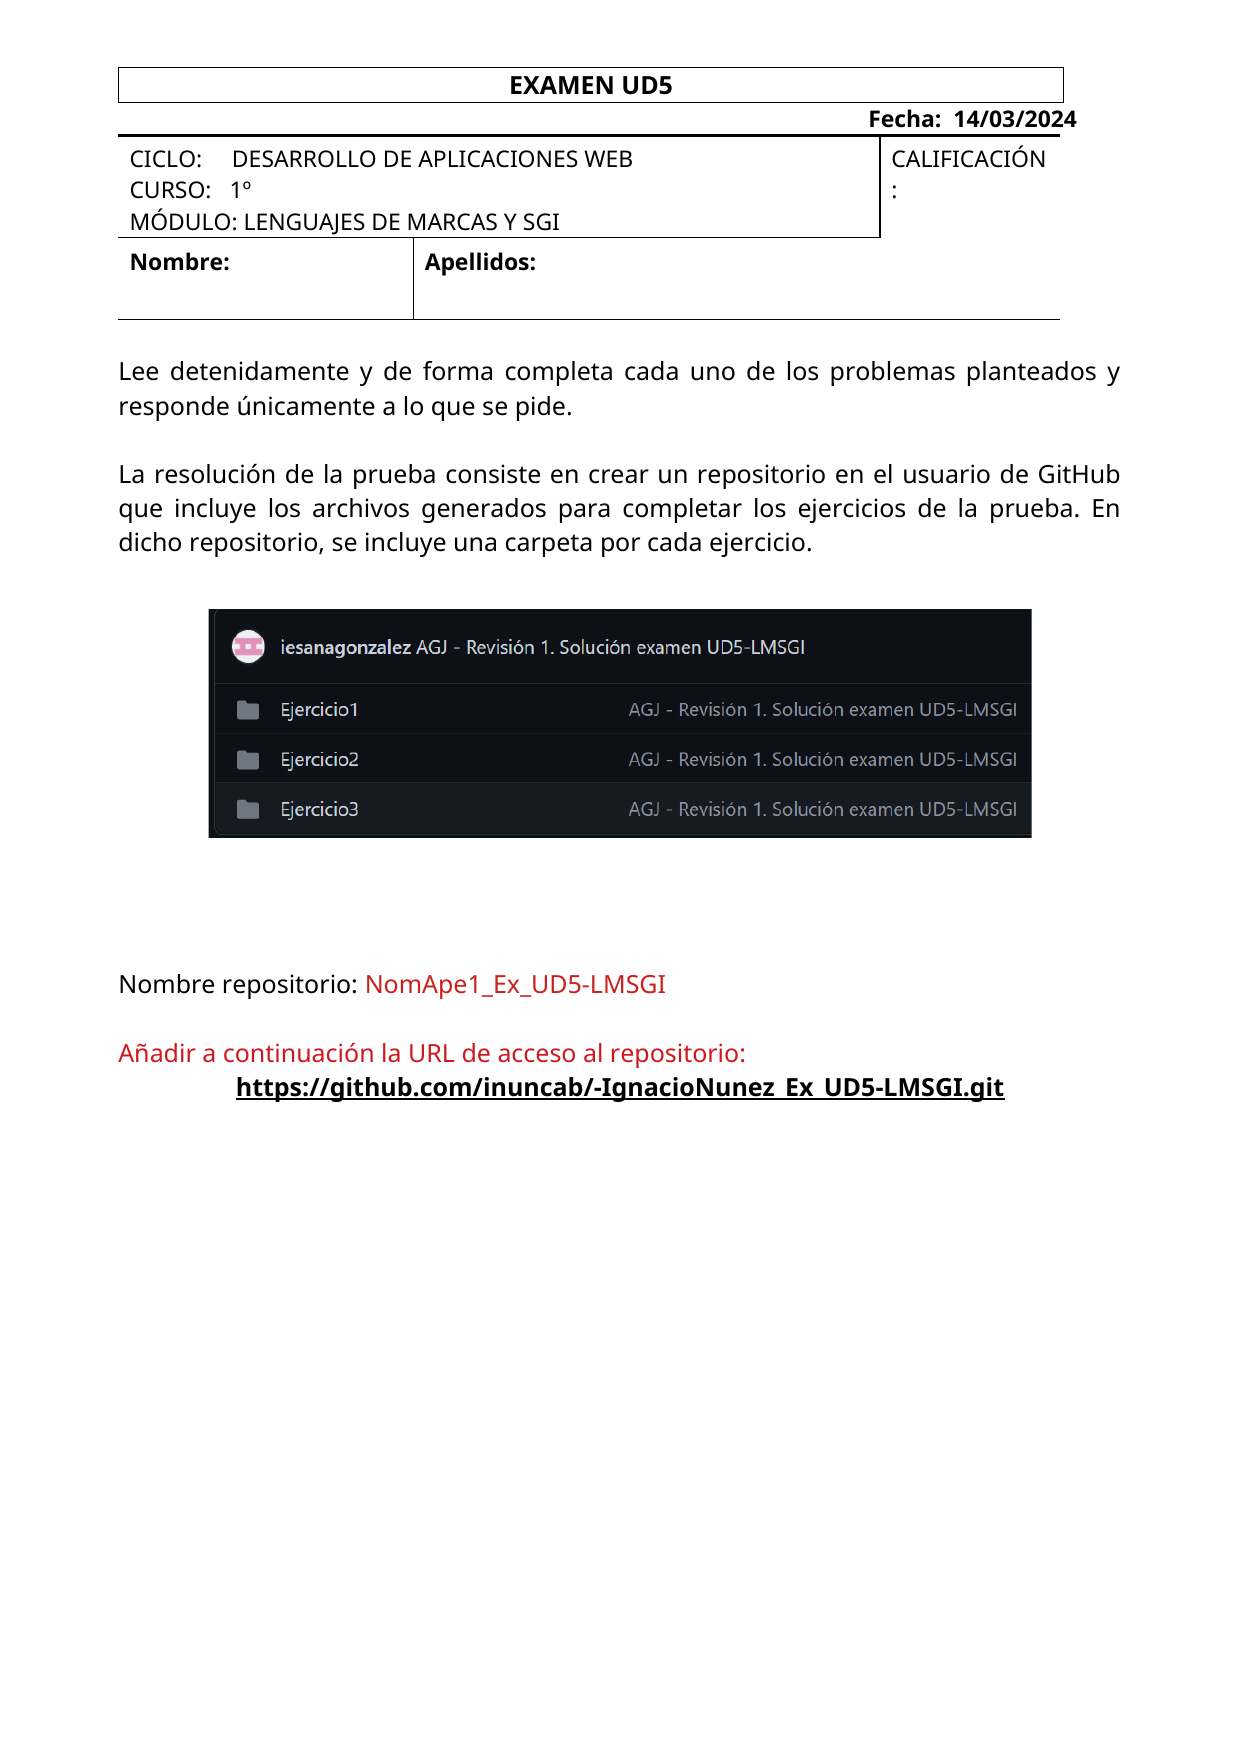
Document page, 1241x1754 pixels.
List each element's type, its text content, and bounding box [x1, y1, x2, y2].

table_cell [118, 277, 413, 318]
text Fecha: 14/03/2024 [118, 103, 1122, 134]
picture [208, 609, 1032, 838]
table_cell [414, 277, 880, 318]
table_header EXAMEN UD5 [119, 68, 1063, 102]
table_cell Apellidos: [414, 238, 880, 277]
table_header CICLO: DESARROLLO DE APLICACIONES WEB CURSO: 1º MÓDULO: LENGUAJES DE MARCAS Y SGI [118, 137, 879, 237]
text https://github.com/inuncab/-IgnacioNunez_Ex_UD5-LMSGI.git [118, 1069, 1122, 1103]
text Añadir a continuación la URL de acceso al repositorio: [118, 1035, 1122, 1069]
text La resolución de la prueba consiste en crear un repositorio en el usuario de GitHub que incluye los archivos generados para completar los ejercicios de la prueba. En dicho repositorio, se incluye una carpeta por cada ejercicio. [118, 456, 1122, 558]
table_cell Nombre: [118, 238, 413, 277]
table_header CALIFICACIÓN: [880, 137, 1060, 318]
text Nombre repositorio: NomApe1_Ex_UD5-LMSGI [118, 967, 1122, 1001]
text Lee detenidamente y de forma completa cada uno de los problemas planteados y responde únicamente a lo que se pide. [118, 354, 1122, 422]
